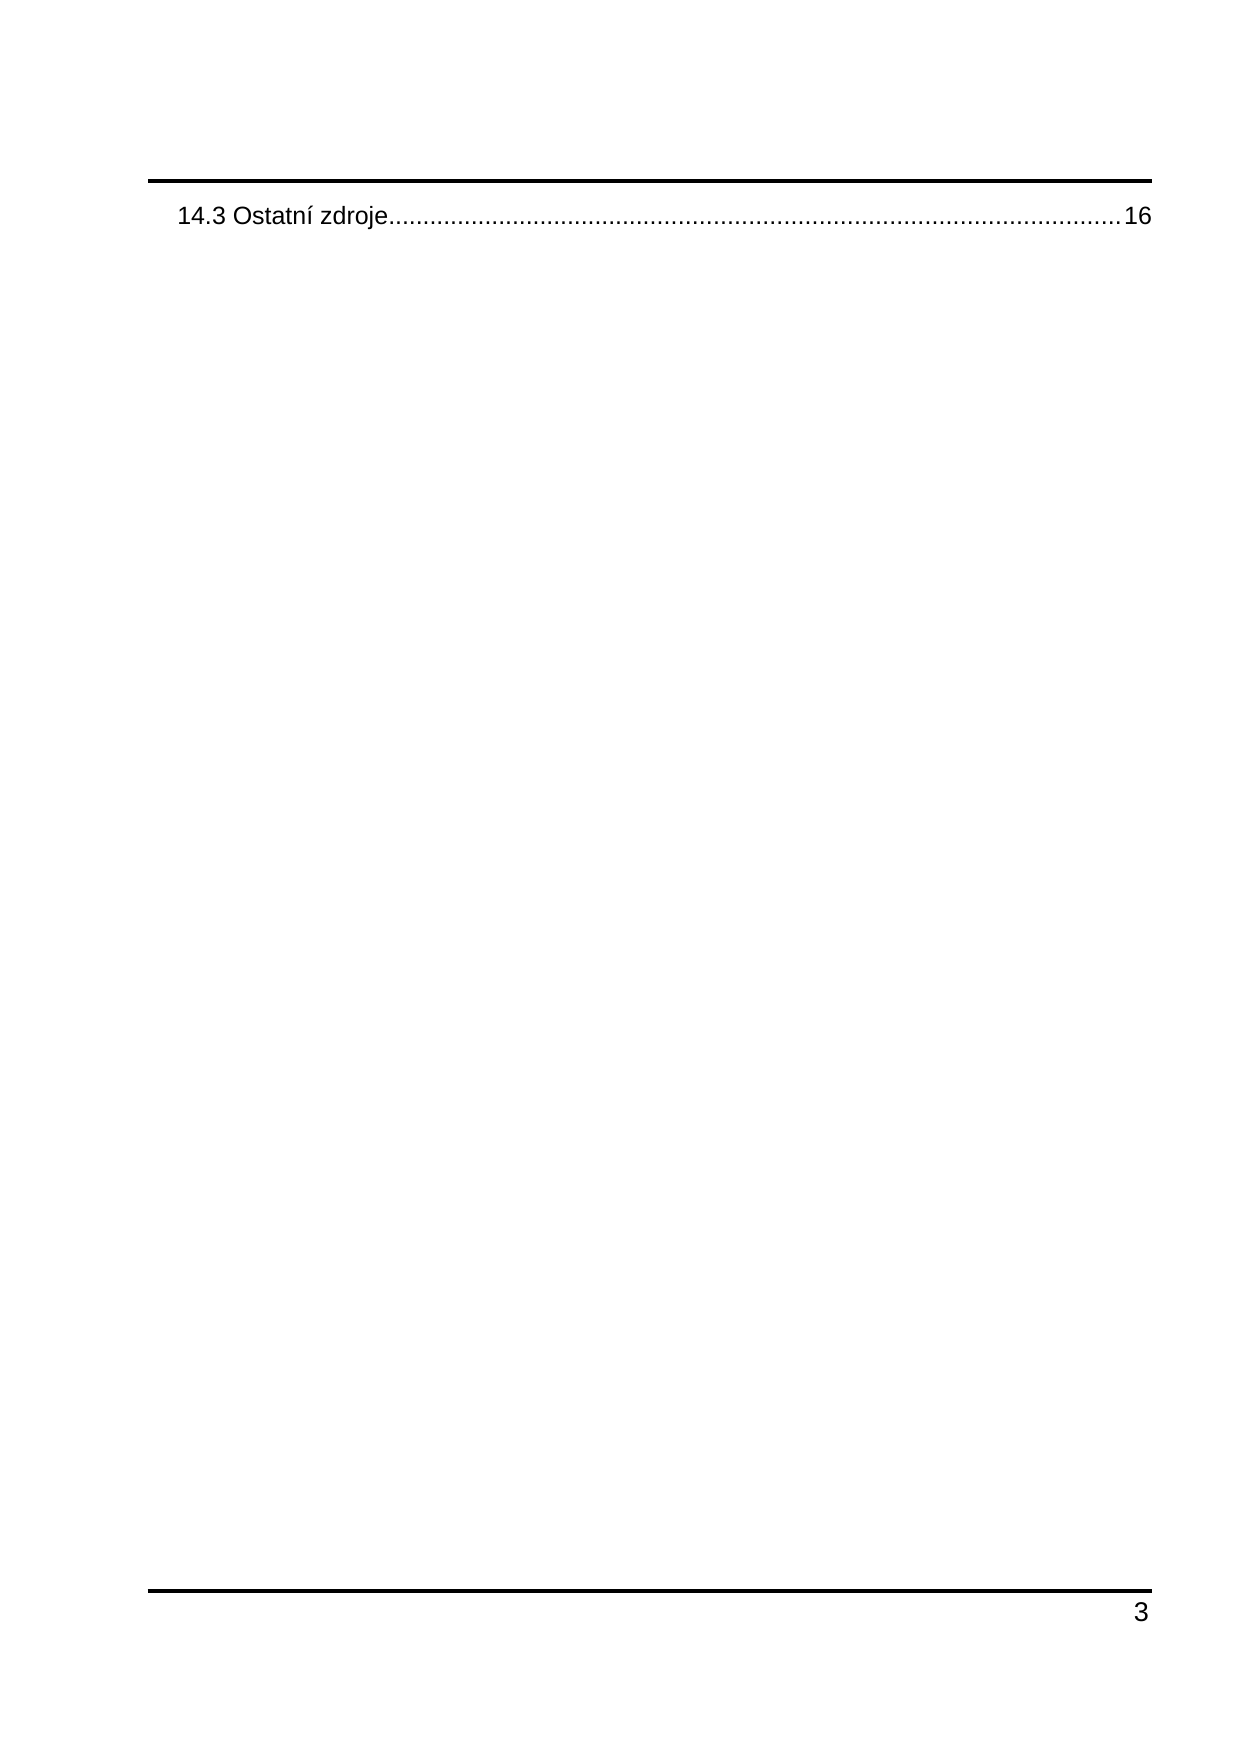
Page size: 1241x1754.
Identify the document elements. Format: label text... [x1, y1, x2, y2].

text 14.3 Ostatní zdroje 16 [177, 201, 1152, 229]
